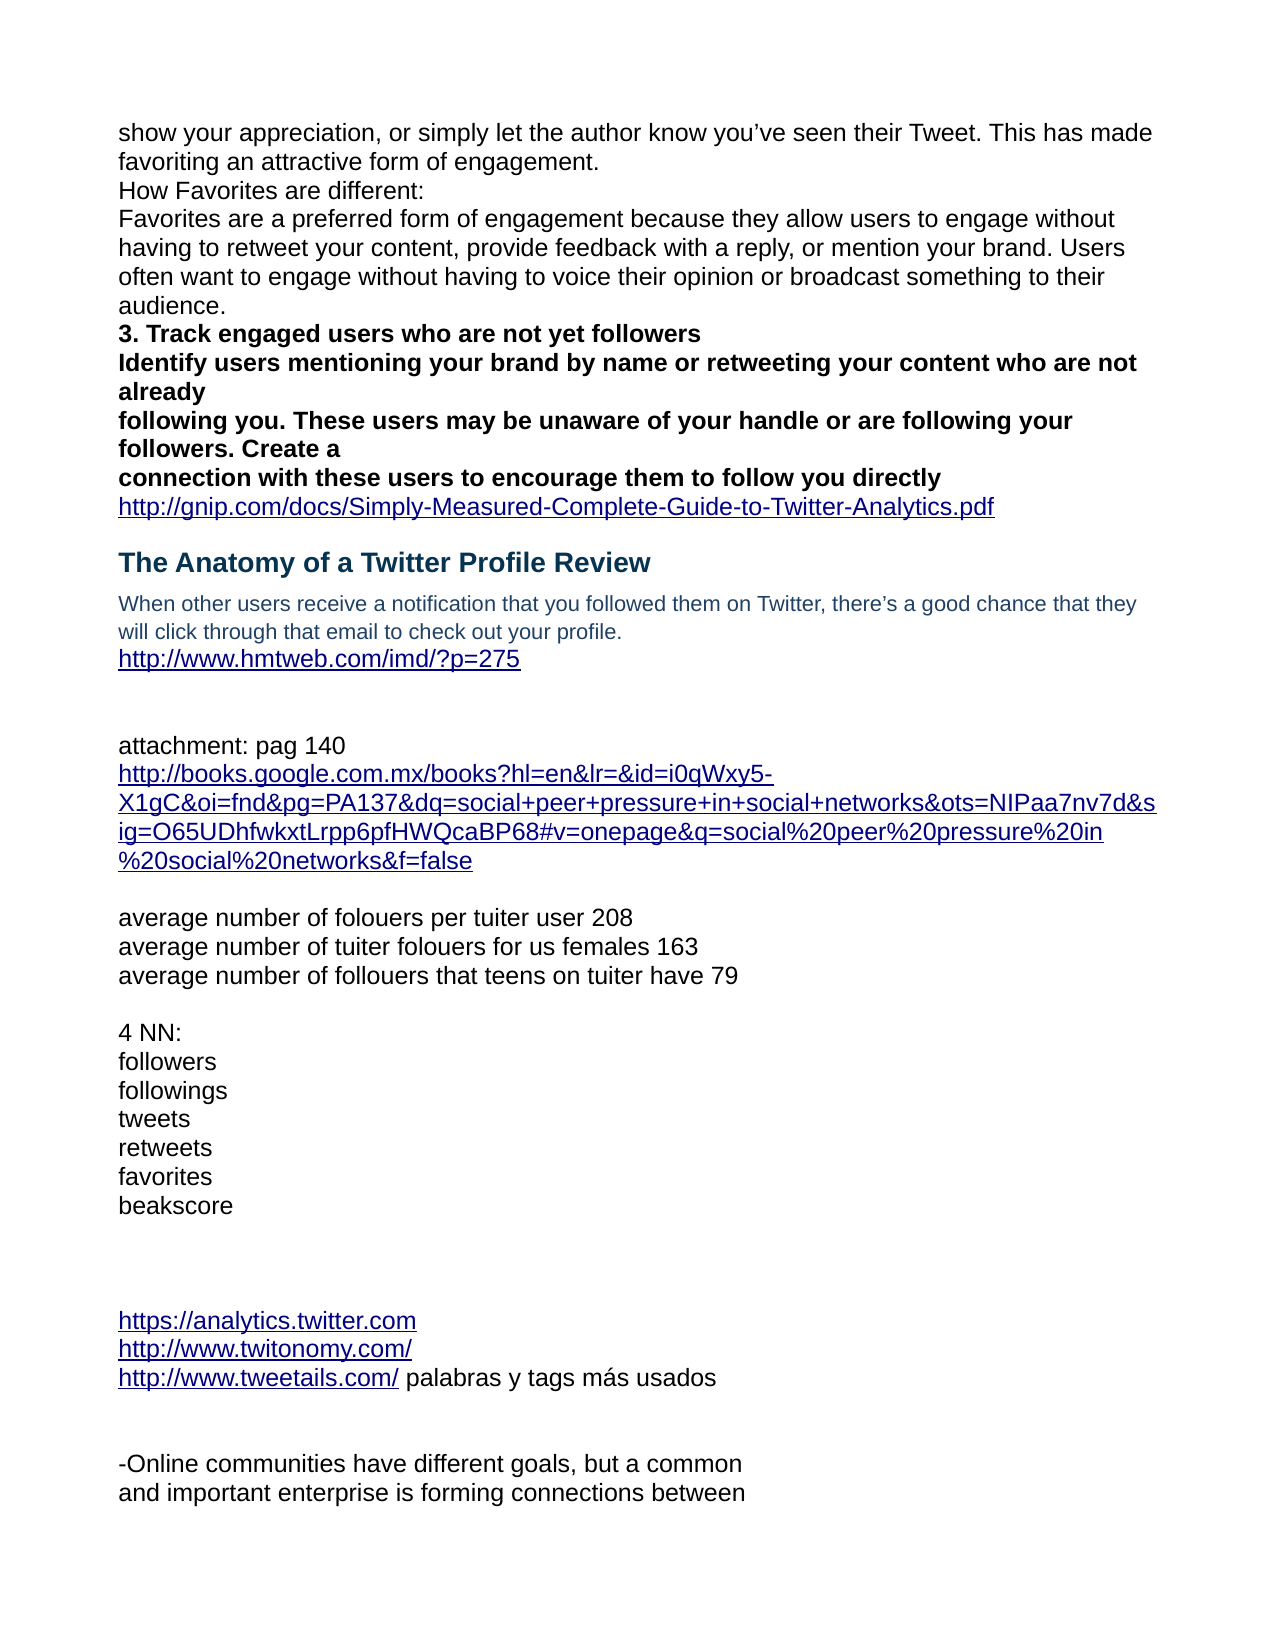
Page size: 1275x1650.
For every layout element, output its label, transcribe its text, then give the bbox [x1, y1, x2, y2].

text attachment: pag 140 [118, 731, 1157, 759]
text average number of follouers that teens on tuiter have 79 [118, 961, 1157, 989]
text How Favorites are different: [118, 176, 1157, 204]
text favoriting an attractive form of engagement. [118, 147, 1157, 176]
text often want to engage without having to voice their opinion or broadcast something to their audience. [118, 262, 1157, 319]
text and important enterprise is forming connections between [118, 1478, 1157, 1507]
text ig=O65UDhfwkxtLrpp6pfHWQcaBP68#v=onepage&q=social%20peer%20pressure%20in%20social%20networks&f=false [118, 814, 1157, 874]
text -Online communities have different goals, but a common [118, 1449, 1157, 1478]
text https://analytics.twitter.com [118, 1306, 1157, 1334]
text retweets [118, 1133, 1157, 1162]
text 3. Track engaged users who are not yet followers [118, 319, 1157, 348]
text http://books.google.com.mx/books?hl=en&lr=&id=i0qWxy5-X1gC&oi=fnd&pg=PA137&dq=social+peer+pressure+in+social+networks&ots=NIPaa7nv7d&s [118, 759, 1157, 813]
text followings [118, 1076, 1157, 1104]
text http://gnip.com/docs/Simply-Measured-Complete-Guide-to-Twitter-Analytics.pdf [118, 492, 1157, 521]
text 4 NN: [118, 1018, 1157, 1047]
text http://www.twitonomy.com/ [118, 1334, 1157, 1363]
text followers [118, 1047, 1157, 1076]
text http://www.tweetails.com/ palabras y tags más usados [118, 1363, 1157, 1392]
text following you. These users may be unaware of your handle or are following your followers. Create a [118, 406, 1157, 463]
text show your appreciation, or simply let the author know you’ve seen their Tweet. This has made [118, 118, 1157, 147]
text average number of tuiter folouers for us females 163 [118, 932, 1157, 961]
subtitle The Anatomy of a Twitter Profile Review [118, 546, 1157, 578]
text tweets [118, 1104, 1157, 1133]
text average number of folouers per tuiter user 208 [118, 903, 1157, 932]
text connection with these users to encourage them to follow you directly [118, 463, 1157, 492]
text http://www.hmtweb.com/imd/?p=275 [118, 644, 1157, 673]
text favorites [118, 1162, 1157, 1191]
text beakscore [118, 1191, 1157, 1219]
text When other users receive a notification that you followed them on Twitter, there’s a good chance that they will click through that email to check out your profile. [118, 591, 1157, 644]
text Favorites are a preferred form of engagement because they allow users to engage without having to retweet your content, provide feedback with a reply, or mention your brand. Users [118, 204, 1157, 262]
text Identify users mentioning your brand by name or retweeting your content who are not already [118, 348, 1157, 406]
